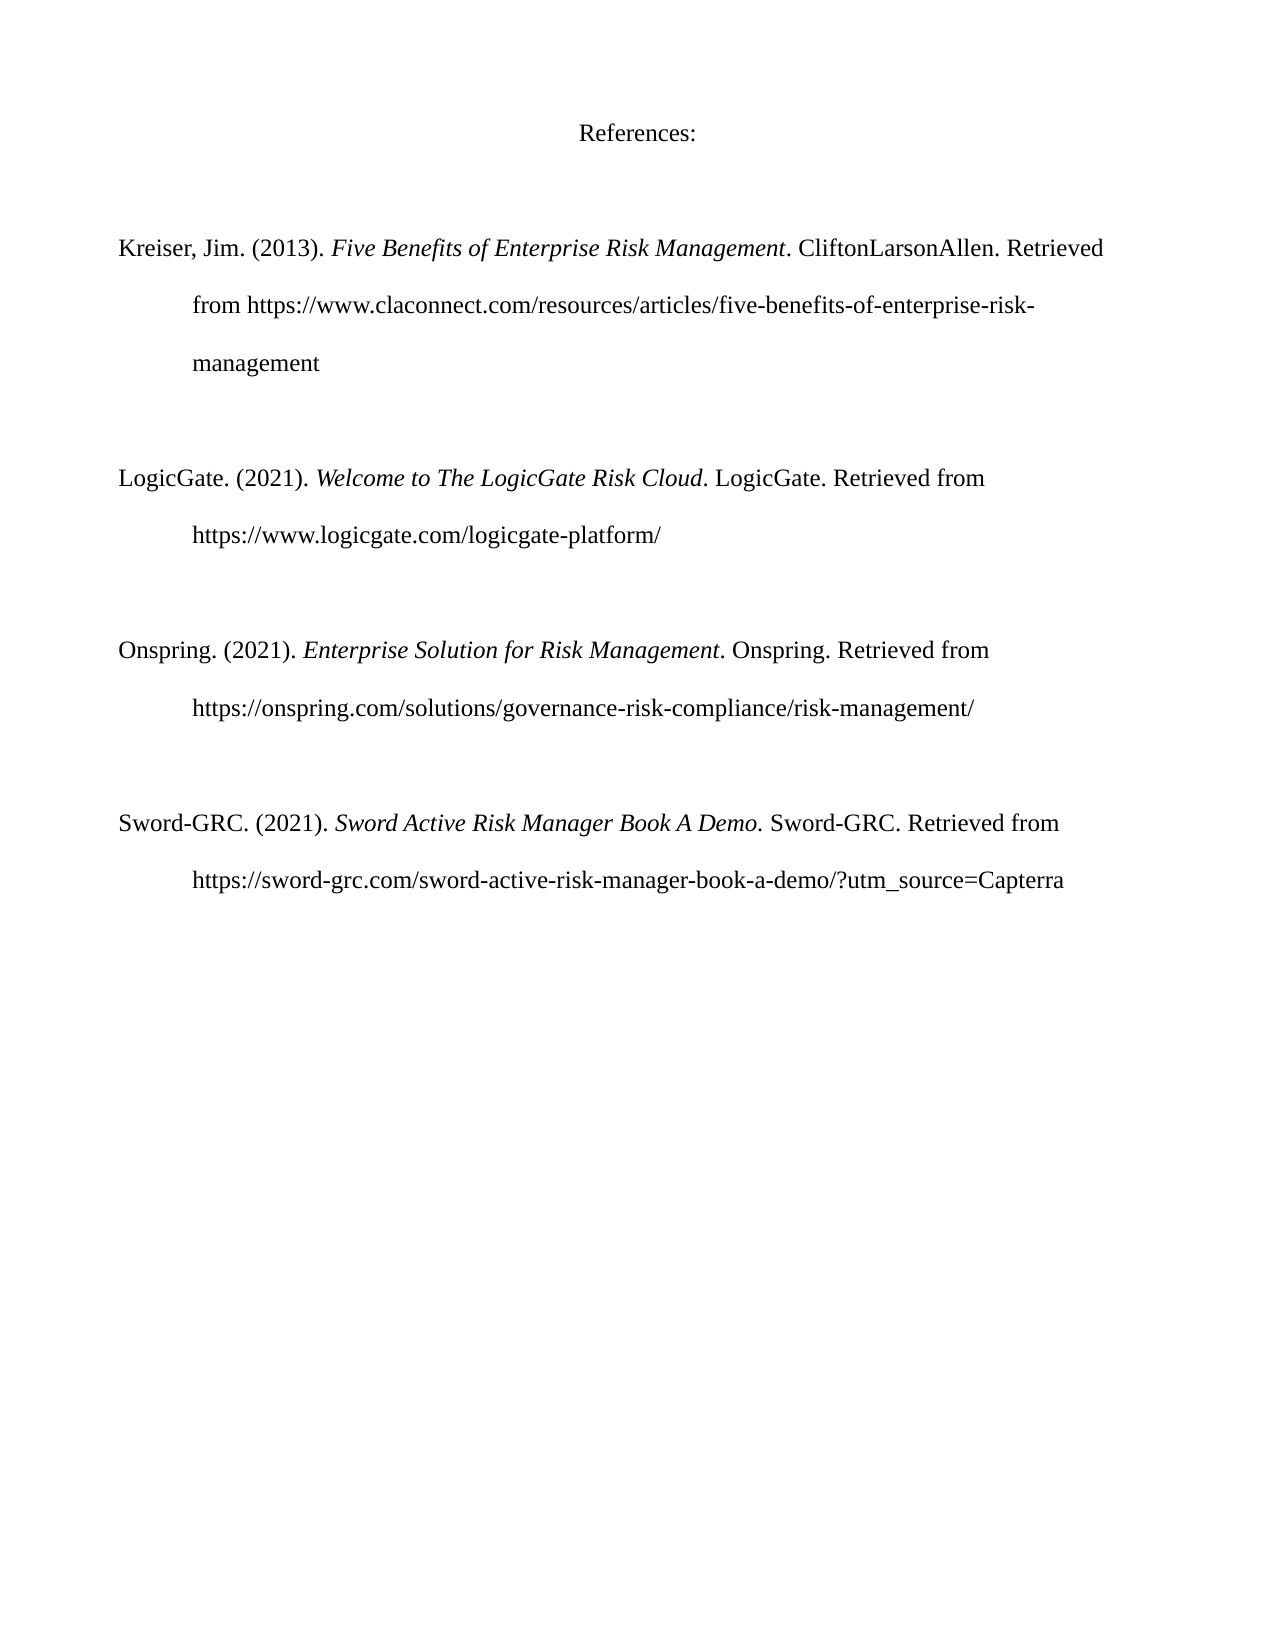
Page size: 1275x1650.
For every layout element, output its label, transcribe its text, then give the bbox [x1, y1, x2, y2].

text Sword-GRC. (2021). Sword Active Risk Manager Book A Demo. Sword-GRC. Retrieved from https://sword-grc.com/sword-active-risk-manager-book-a-demo/?utm_source=Capterra [118, 808, 1157, 894]
text References: [118, 118, 1157, 147]
text Onspring. (2021). Enterprise Solution for Risk Management. Onspring. Retrieved from https://onspring.com/solutions/governance-risk-compliance/risk-management/ [118, 636, 1157, 722]
text LogicGate. (2021). Welcome to The LogicGate Risk Cloud. LogicGate. Retrieved from https://www.logicgate.com/logicgate-platform/ [118, 463, 1157, 549]
text Kreiser, Jim. (2013). Five Benefits of Enterprise Risk Management. CliftonLarsonAllen. Retrieved from https://www.claconnect.com/resources/articles/five-benefits-of-enterprise-risk- management [118, 233, 1157, 377]
